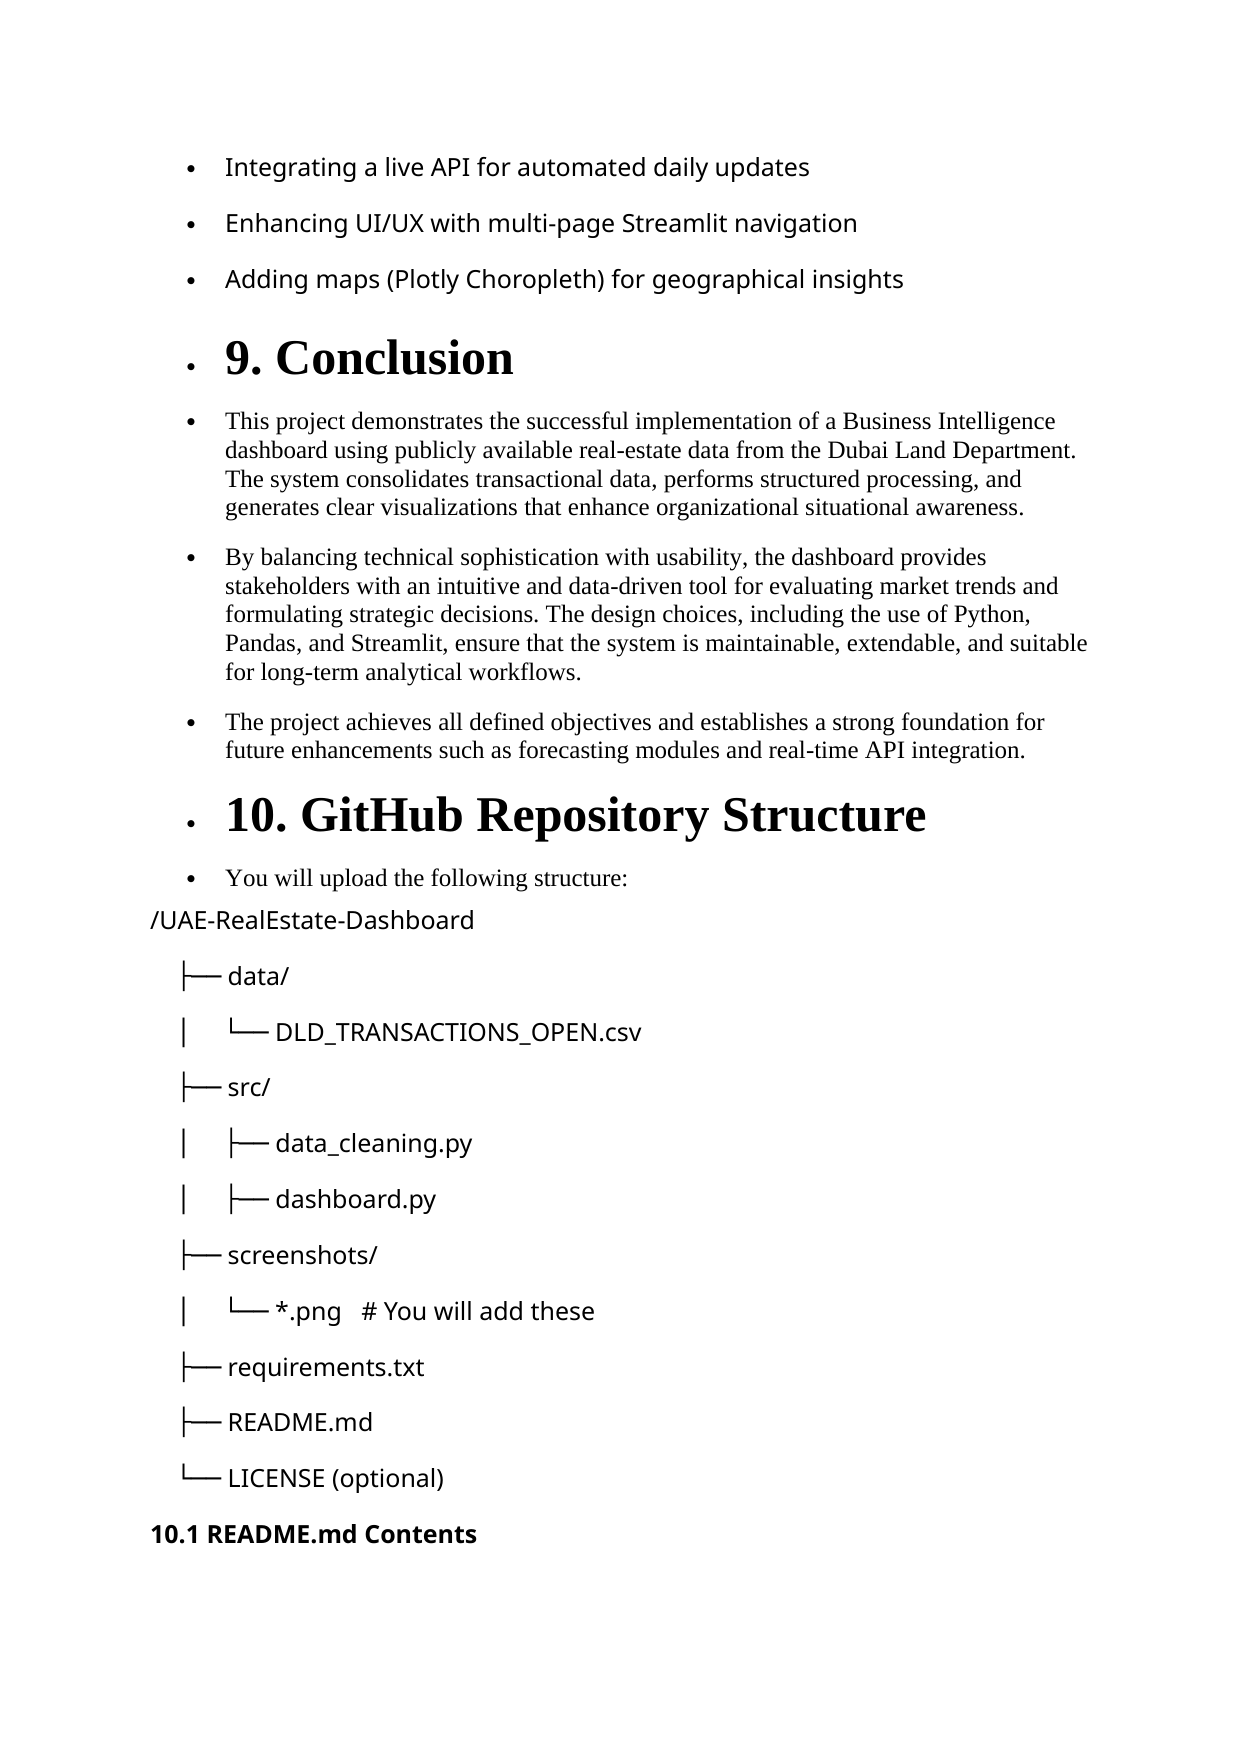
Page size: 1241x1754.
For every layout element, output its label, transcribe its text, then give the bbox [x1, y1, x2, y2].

text 10.1 README.md Contents [150, 1517, 1090, 1551]
text │ └── *.png # You will add these [150, 1293, 1090, 1327]
list This project demonstrates the successful implementation of a Business Intelligence dashboard using publicly available real-estate data from the Dubai Land Department. The system consolidates transactional data, performs structured processing, and generates clear visualizations that enhance organizational situational awareness. [187, 406, 1090, 521]
text └── LICENSE (optional) [150, 1461, 1090, 1495]
text ├── screenshots/ [150, 1237, 1090, 1272]
text │ └── DLD_TRANSACTIONS_OPEN.csv [150, 1014, 1090, 1048]
list 9. Conclusion [187, 328, 1090, 385]
text /UAE-RealEstate-Dashboard [150, 902, 1090, 937]
text ├── requirements.txt [150, 1349, 1090, 1383]
list By balancing technical sophistication with usability, the dashboard provides stakeholders with an intuitive and data-driven tool for evaluating market trends and formulating strategic decisions. The design choices, including the use of Python, Pandas, and Streamlit, ensure that the system is maintainable, extendable, and suitable for long-term analytical workflows. [187, 542, 1090, 686]
text │ ├── dashboard.py [150, 1182, 1090, 1216]
text ├── src/ [150, 1070, 1090, 1104]
list Integrating a live API for automated daily updates [187, 150, 1090, 184]
list You will upload the following structure: [187, 863, 1090, 892]
list Adding maps (Plotly Choropleth) for geographical insights [187, 262, 1090, 296]
text ├── data/ [150, 958, 1090, 992]
text ├── README.md [150, 1405, 1090, 1439]
list Enhancing UI/UX with multi-page Streamlit navigation [187, 206, 1090, 240]
list 10. GitHub Repository Structure [187, 785, 1090, 842]
text │ ├── data_cleaning.py [150, 1126, 1090, 1160]
list The project achieves all defined objectives and establishes a strong foundation for future enhancements such as forecasting modules and real-time API integration. [187, 707, 1090, 764]
